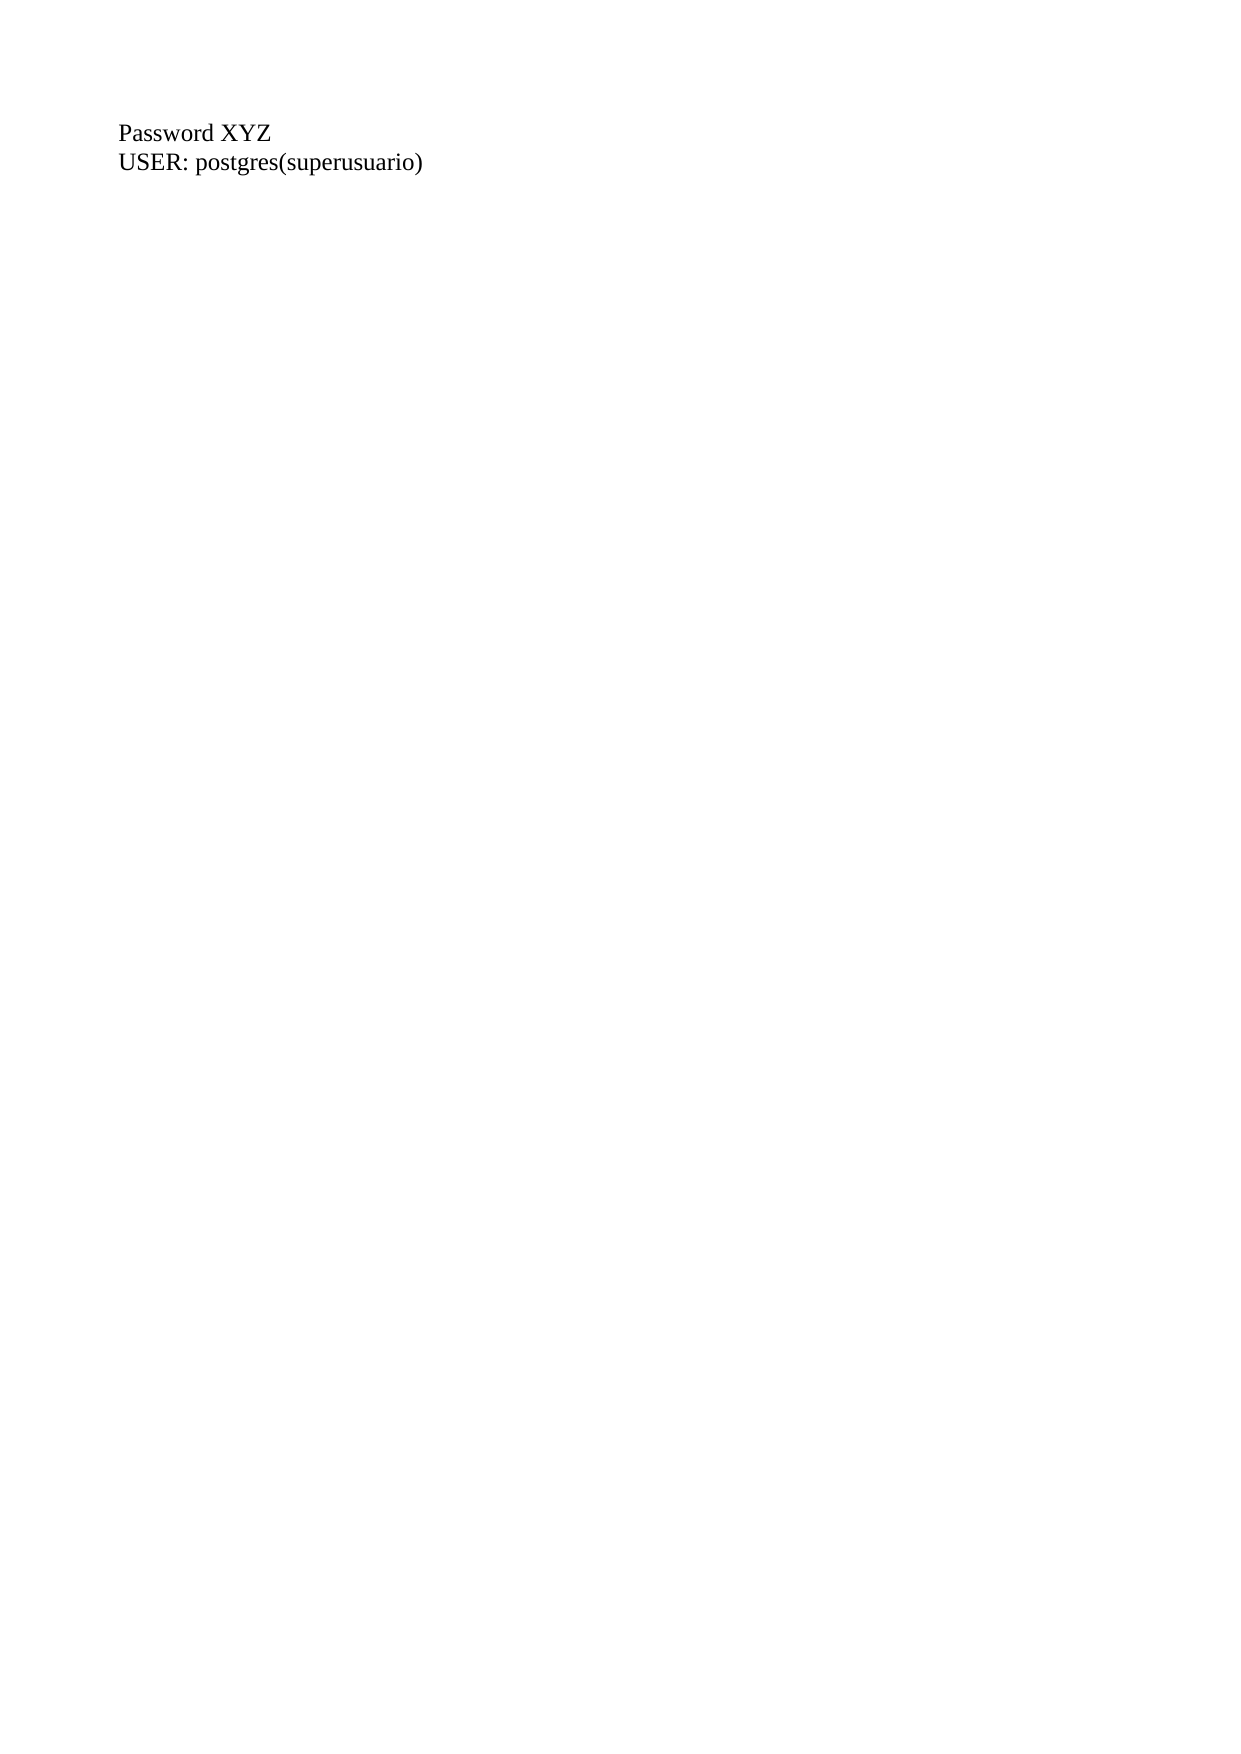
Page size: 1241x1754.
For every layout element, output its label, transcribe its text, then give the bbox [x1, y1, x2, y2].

text USER: postgres(superusuario) [118, 147, 1122, 176]
text Password XYZ [118, 118, 1122, 147]
